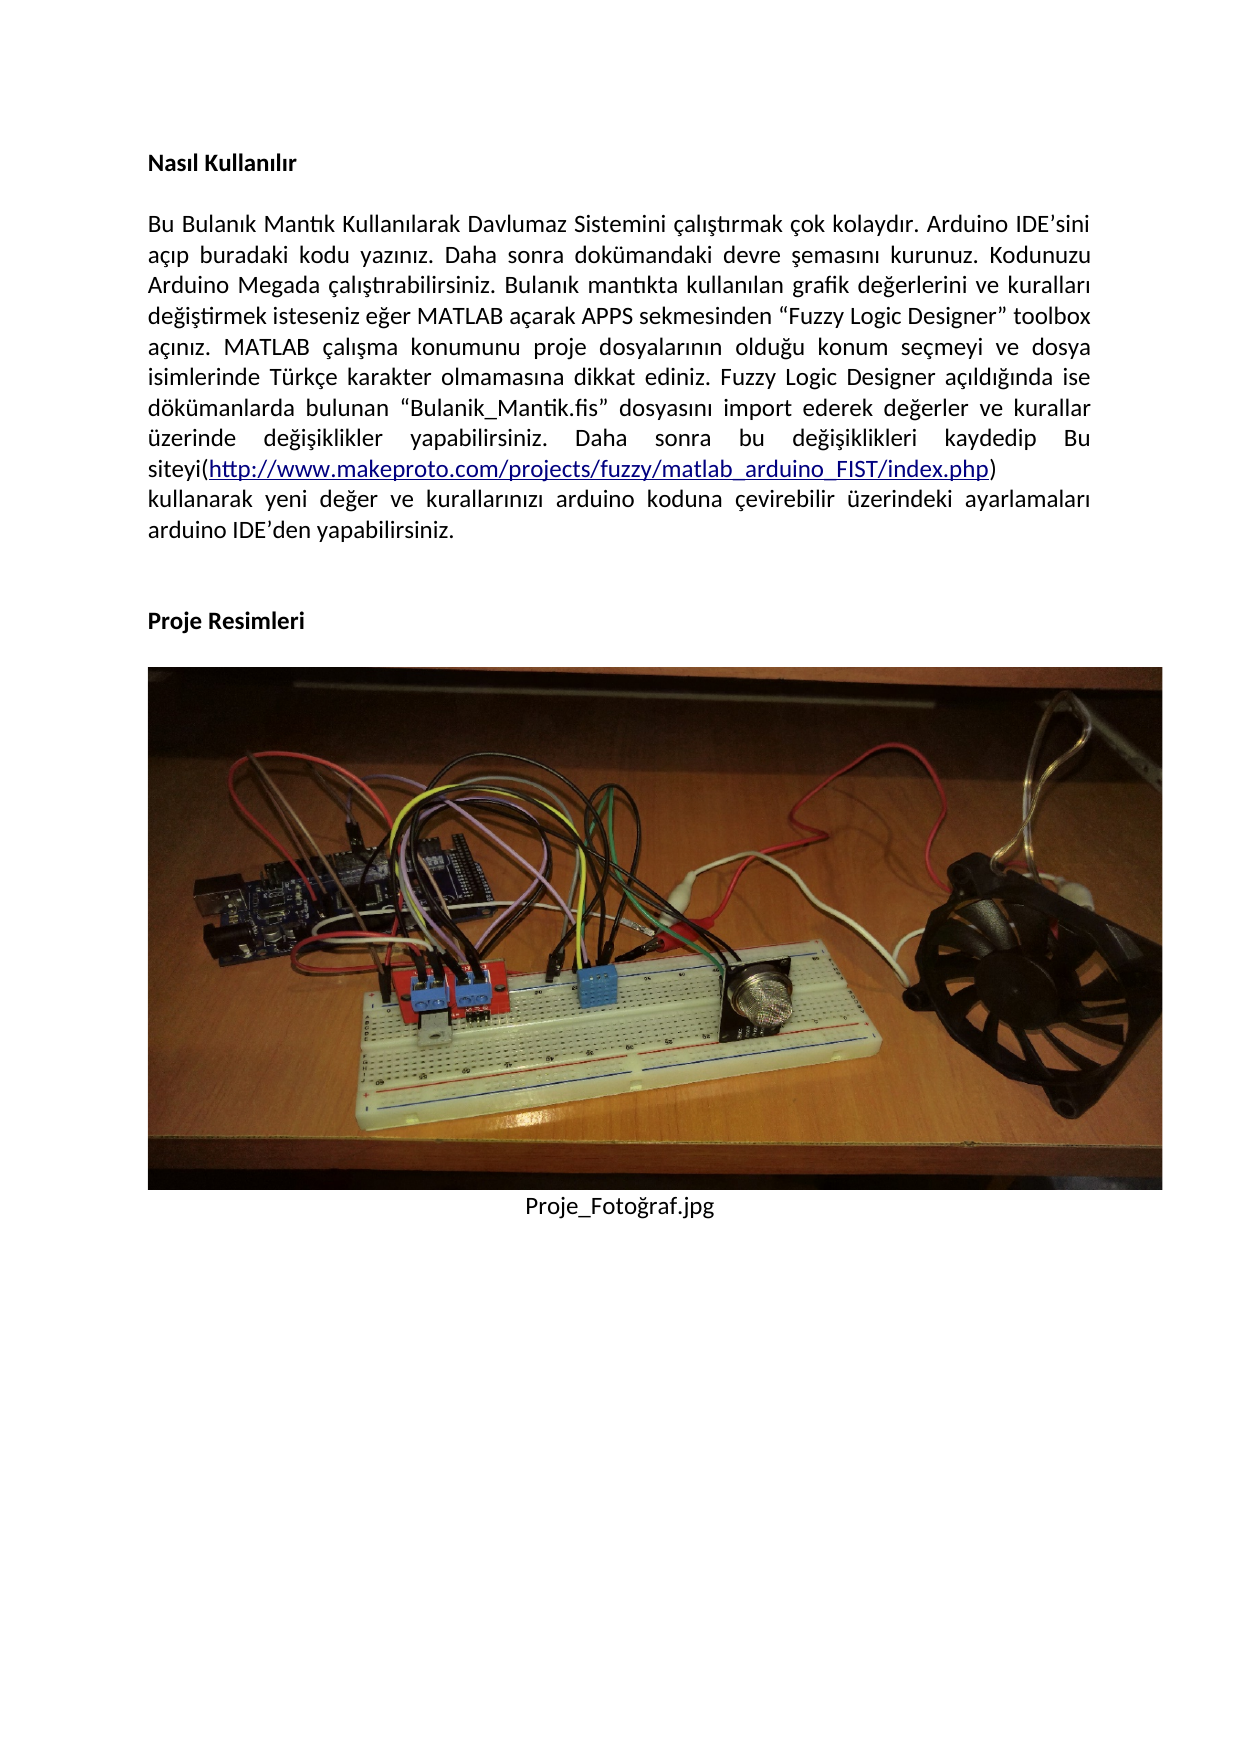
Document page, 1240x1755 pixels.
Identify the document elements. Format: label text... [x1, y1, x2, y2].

text Bu Bulanık Mantık Kullanılarak Davlumaz Sistemini çalıştırmak çok kolaydır. Arduino IDE’sini açıp buradaki kodu yazınız. Daha sonra dokümandaki devre şemasını kurunuz. Kodunuzu Arduino Megada çalıştırabilirsiniz. Bulanık mantıkta kullanılan grafik değerlerini ve kuralları değiştirmek isteseniz eğer MATLAB açarak APPS sekmesinden “Fuzzy Logic Designer” toolbox açınız. MATLAB çalışma konumunu proje dosyalarının olduğu konum seçmeyi ve dosya isimlerinde Türkçe karakter olmamasına dikkat ediniz. Fuzzy Logic Designer açıldığında ise dökümanlarda bulunan “Bulanik_Mantik.fis” dosyasını import ederek değerler ve kurallar üzerinde değişiklikler yapabilirsiniz. Daha sonra bu değişiklikleri kaydedip Bu siteyi(http://www.makeproto.com/projects/fuzzy/matlab_arduino_FIST/index.php) kullanarak yeni değer ve kurallarınızı arduino koduna çevirebilir üzerindeki ayarlamaları arduino IDE’den yapabilirsiniz. [148, 209, 1092, 544]
text Nasıl Kullanılır [148, 148, 1092, 178]
text Proje_Fotoğraf.jpg [148, 1190, 1092, 1221]
text Proje Resimleri [148, 605, 1092, 636]
